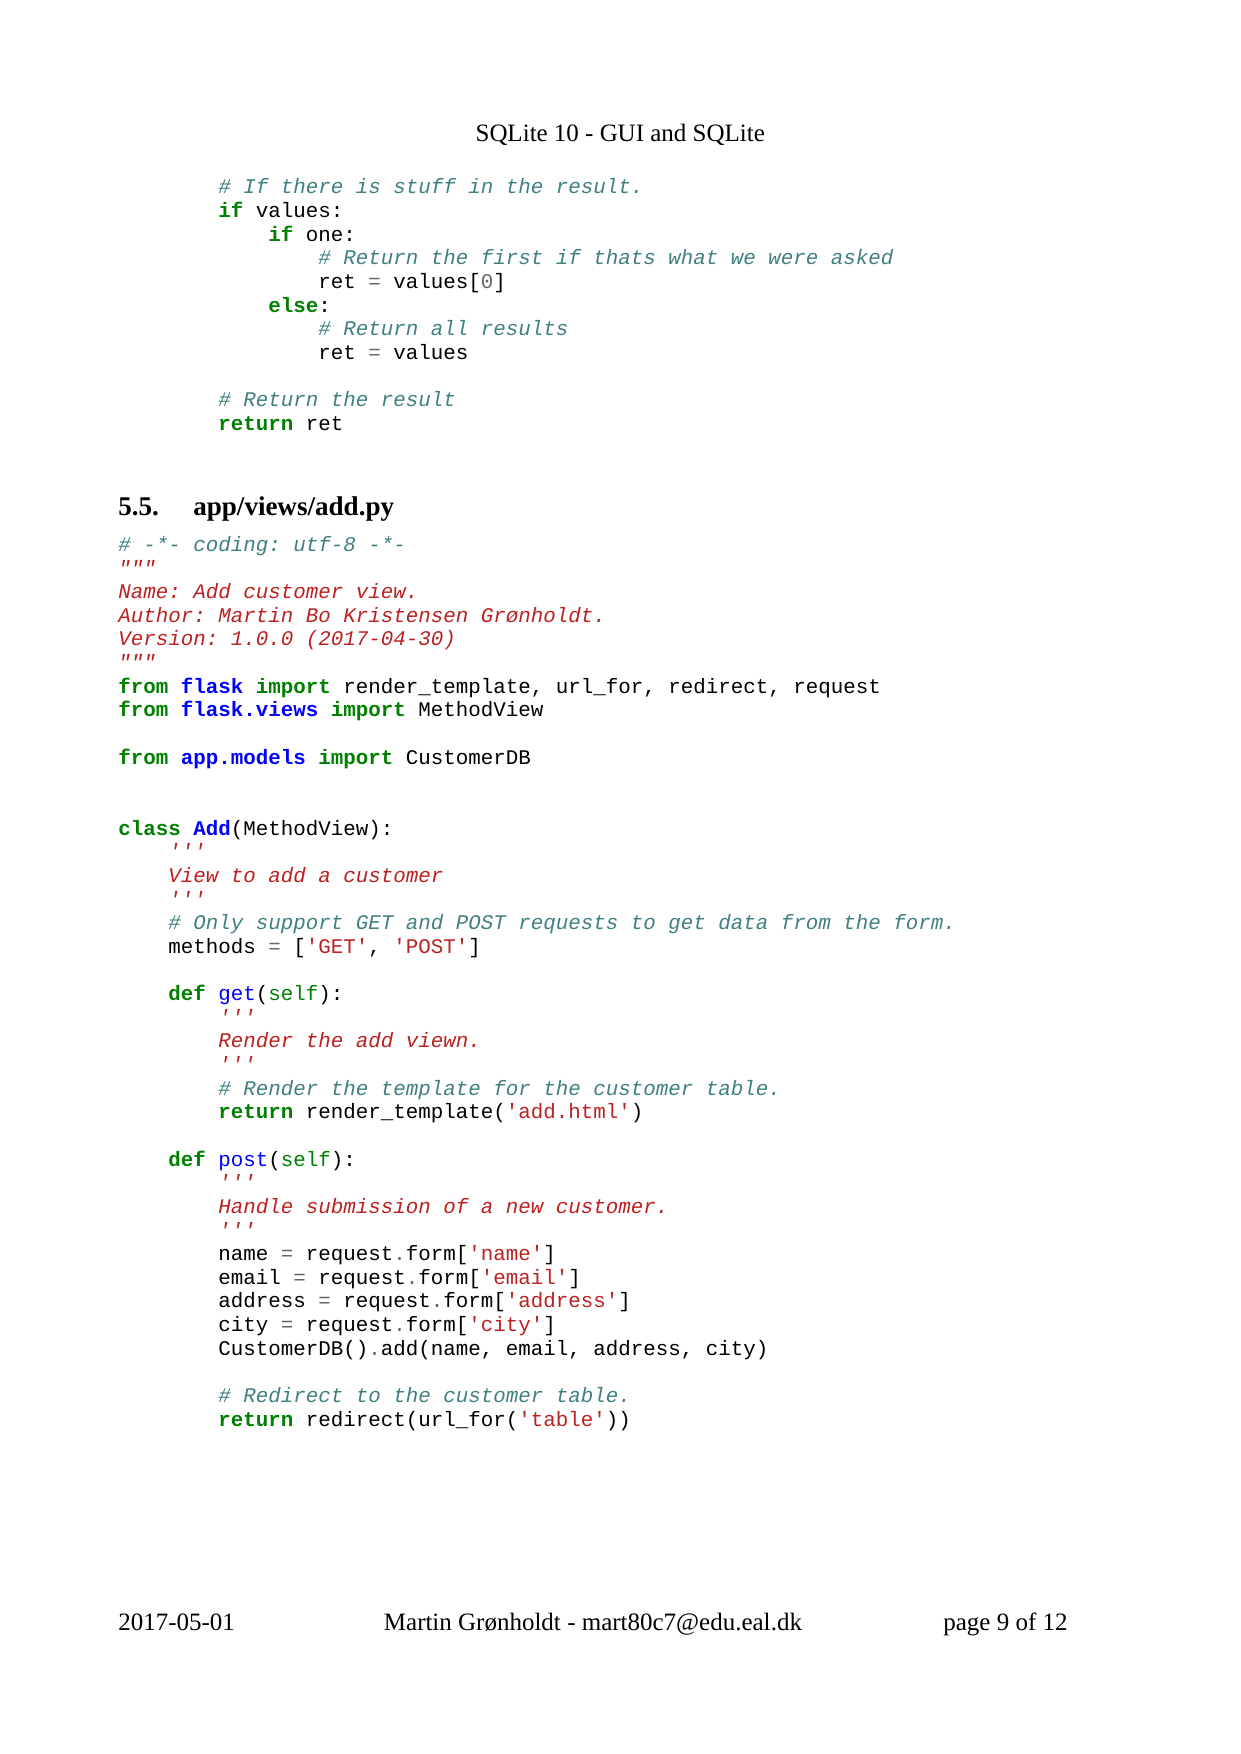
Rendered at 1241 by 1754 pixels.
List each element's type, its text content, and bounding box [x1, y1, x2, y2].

text from flask.views import MethodView [118, 699, 1122, 723]
text ''' [118, 888, 1122, 912]
text """ [118, 652, 1122, 676]
text Name: Add customer view. [118, 581, 1122, 605]
text class Add(MethodView): [118, 818, 1122, 841]
text Render the add viewn. [118, 1030, 1122, 1054]
text ret = values[0] [118, 271, 1122, 294]
text address = request.form['address'] [118, 1291, 1122, 1314]
text # Return the result [118, 389, 1122, 413]
text """ [118, 557, 1122, 581]
text if one: [118, 224, 1122, 247]
text # Only support GET and POST requests to get data from the form. [118, 912, 1122, 936]
text Version: 1.0.0 (2017-04-30) [118, 628, 1122, 652]
text return redirect(url_for('table')) [118, 1409, 1122, 1432]
text ''' [118, 1054, 1122, 1078]
text # Render the template for the customer table. [118, 1078, 1122, 1101]
text ret = values [118, 342, 1122, 366]
text return render_template('add.html') [118, 1101, 1122, 1125]
text ''' [118, 1007, 1122, 1030]
text def get(self): [118, 983, 1122, 1007]
text # If there is stuff in the result. [118, 176, 1122, 200]
text def post(self): [118, 1149, 1122, 1172]
text from flask import render_template, url_for, redirect, request [118, 676, 1122, 699]
text Author: Martin Bo Kristensen Grønholdt. [118, 605, 1122, 628]
text ''' [118, 841, 1122, 865]
text methods = ['GET', 'POST'] [118, 936, 1122, 959]
text Handle submission of a new customer. [118, 1196, 1122, 1219]
text ''' [118, 1172, 1122, 1196]
text # Return all results [118, 318, 1122, 342]
text View to add a customer [118, 865, 1122, 888]
text if values: [118, 200, 1122, 224]
text # Return the first if thats what we were asked [118, 247, 1122, 271]
text else: [118, 294, 1122, 318]
text CustomerDB().add(name, email, address, city) [118, 1338, 1122, 1361]
text # -*- coding: utf-8 -*- [118, 534, 1122, 557]
text # Redirect to the customer table. [118, 1385, 1122, 1409]
text city = request.form['city'] [118, 1314, 1122, 1338]
text email = request.form['email'] [118, 1267, 1122, 1291]
text ''' [118, 1219, 1122, 1243]
subtitle app/views/add.py [118, 490, 1122, 521]
text return ret [118, 413, 1122, 436]
text name = request.form['name'] [118, 1243, 1122, 1267]
text from app.models import CustomerDB [118, 747, 1122, 770]
